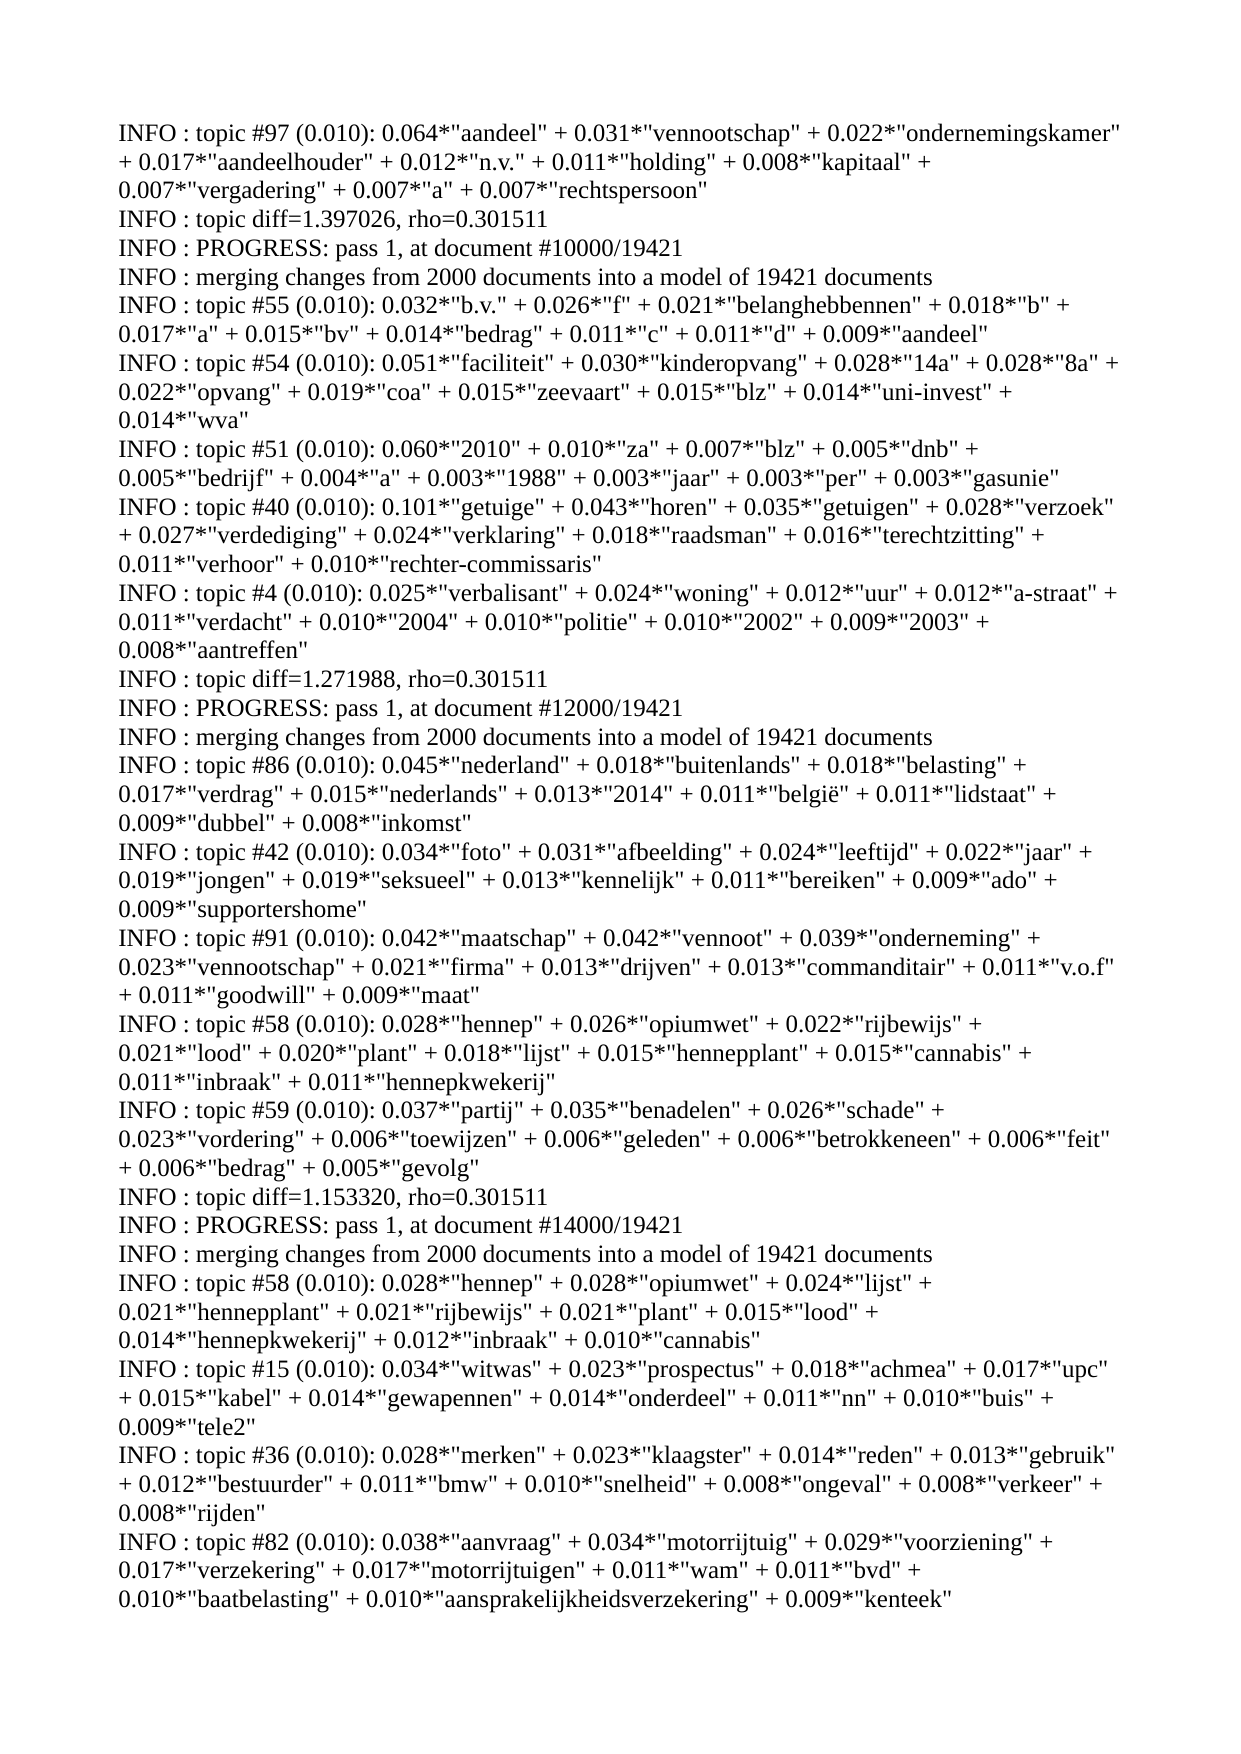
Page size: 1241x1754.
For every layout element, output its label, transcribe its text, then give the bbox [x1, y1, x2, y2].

text INFO : topic #54 (0.010): 0.051*"faciliteit" + 0.030*"kinderopvang" + 0.028*"14a" + 0.028*"8a" + 0.022*"opvang" + 0.019*"coa" + 0.015*"zeevaart" + 0.015*"blz" + 0.014*"uni-invest" + 0.014*"wva" [118, 348, 1122, 434]
text INFO : topic diff=1.271988, rho=0.301511 [118, 664, 1122, 693]
text INFO : topic diff=1.153320, rho=0.301511 [118, 1182, 1122, 1211]
text INFO : topic diff=1.397026, rho=0.301511 [118, 204, 1122, 233]
text INFO : merging changes from 2000 documents into a model of 19421 documents [118, 262, 1122, 291]
text INFO : merging changes from 2000 documents into a model of 19421 documents [118, 1239, 1122, 1268]
text INFO : topic #97 (0.010): 0.064*"aandeel" + 0.031*"vennootschap" + 0.022*"ondernemingskamer" + 0.017*"aandeelhouder" + 0.012*"n.v." + 0.011*"holding" + 0.008*"kapitaal" + 0.007*"vergadering" + 0.007*"a" + 0.007*"rechtspersoon" [118, 118, 1122, 204]
text INFO : topic #86 (0.010): 0.045*"nederland" + 0.018*"buitenlands" + 0.018*"belasting" + 0.017*"verdrag" + 0.015*"nederlands" + 0.013*"2014" + 0.011*"belgië" + 0.011*"lidstaat" + 0.009*"dubbel" + 0.008*"inkomst" [118, 751, 1122, 837]
text INFO : topic #82 (0.010): 0.038*"aanvraag" + 0.034*"motorrijtuig" + 0.029*"voorziening" + 0.017*"verzekering" + 0.017*"motorrijtuigen" + 0.011*"wam" + 0.011*"bvd" + 0.010*"baatbelasting" + 0.010*"aansprakelijkheidsverzekering" + 0.009*"kenteek" [118, 1527, 1122, 1613]
text INFO : PROGRESS: pass 1, at document #10000/19421 [118, 233, 1122, 262]
text INFO : topic #36 (0.010): 0.028*"merken" + 0.023*"klaagster" + 0.014*"reden" + 0.013*"gebruik" + 0.012*"bestuurder" + 0.011*"bmw" + 0.010*"snelheid" + 0.008*"ongeval" + 0.008*"verkeer" + 0.008*"rijden" [118, 1441, 1122, 1527]
text INFO : PROGRESS: pass 1, at document #14000/19421 [118, 1211, 1122, 1239]
text INFO : topic #58 (0.010): 0.028*"hennep" + 0.028*"opiumwet" + 0.024*"lijst" + 0.021*"hennepplant" + 0.021*"rijbewijs" + 0.021*"plant" + 0.015*"lood" + 0.014*"hennepkwekerij" + 0.012*"inbraak" + 0.010*"cannabis" [118, 1268, 1122, 1354]
text INFO : topic #58 (0.010): 0.028*"hennep" + 0.026*"opiumwet" + 0.022*"rijbewijs" + 0.021*"lood" + 0.020*"plant" + 0.018*"lijst" + 0.015*"hennepplant" + 0.015*"cannabis" + 0.011*"inbraak" + 0.011*"hennepkwekerij" [118, 1009, 1122, 1096]
text INFO : topic #51 (0.010): 0.060*"2010" + 0.010*"za" + 0.007*"blz" + 0.005*"dnb" + 0.005*"bedrijf" + 0.004*"a" + 0.003*"1988" + 0.003*"jaar" + 0.003*"per" + 0.003*"gasunie" [118, 434, 1122, 492]
text INFO : topic #42 (0.010): 0.034*"foto" + 0.031*"afbeelding" + 0.024*"leeftijd" + 0.022*"jaar" + 0.019*"jongen" + 0.019*"seksueel" + 0.013*"kennelijk" + 0.011*"bereiken" + 0.009*"ado" + 0.009*"supportershome" [118, 837, 1122, 923]
text INFO : topic #40 (0.010): 0.101*"getuige" + 0.043*"horen" + 0.035*"getuigen" + 0.028*"verzoek" + 0.027*"verdediging" + 0.024*"verklaring" + 0.018*"raadsman" + 0.016*"terechtzitting" + 0.011*"verhoor" + 0.010*"rechter-commissaris" [118, 492, 1122, 578]
text INFO : topic #55 (0.010): 0.032*"b.v." + 0.026*"f" + 0.021*"belanghebbennen" + 0.018*"b" + 0.017*"a" + 0.015*"bv" + 0.014*"bedrag" + 0.011*"c" + 0.011*"d" + 0.009*"aandeel" [118, 291, 1122, 348]
text INFO : merging changes from 2000 documents into a model of 19421 documents [118, 722, 1122, 751]
text INFO : topic #15 (0.010): 0.034*"witwas" + 0.023*"prospectus" + 0.018*"achmea" + 0.017*"upc" + 0.015*"kabel" + 0.014*"gewapennen" + 0.014*"onderdeel" + 0.011*"nn" + 0.010*"buis" + 0.009*"tele2" [118, 1354, 1122, 1441]
text INFO : topic #4 (0.010): 0.025*"verbalisant" + 0.024*"woning" + 0.012*"uur" + 0.012*"a-straat" + 0.011*"verdacht" + 0.010*"2004" + 0.010*"politie" + 0.010*"2002" + 0.009*"2003" + 0.008*"aantreffen" [118, 578, 1122, 664]
text INFO : topic #59 (0.010): 0.037*"partij" + 0.035*"benadelen" + 0.026*"schade" + 0.023*"vordering" + 0.006*"toewijzen" + 0.006*"geleden" + 0.006*"betrokkeneen" + 0.006*"feit" + 0.006*"bedrag" + 0.005*"gevolg" [118, 1096, 1122, 1182]
text INFO : topic #91 (0.010): 0.042*"maatschap" + 0.042*"vennoot" + 0.039*"onderneming" + 0.023*"vennootschap" + 0.021*"firma" + 0.013*"drijven" + 0.013*"commanditair" + 0.011*"v.o.f" + 0.011*"goodwill" + 0.009*"maat" [118, 923, 1122, 1009]
text INFO : PROGRESS: pass 1, at document #12000/19421 [118, 693, 1122, 722]
